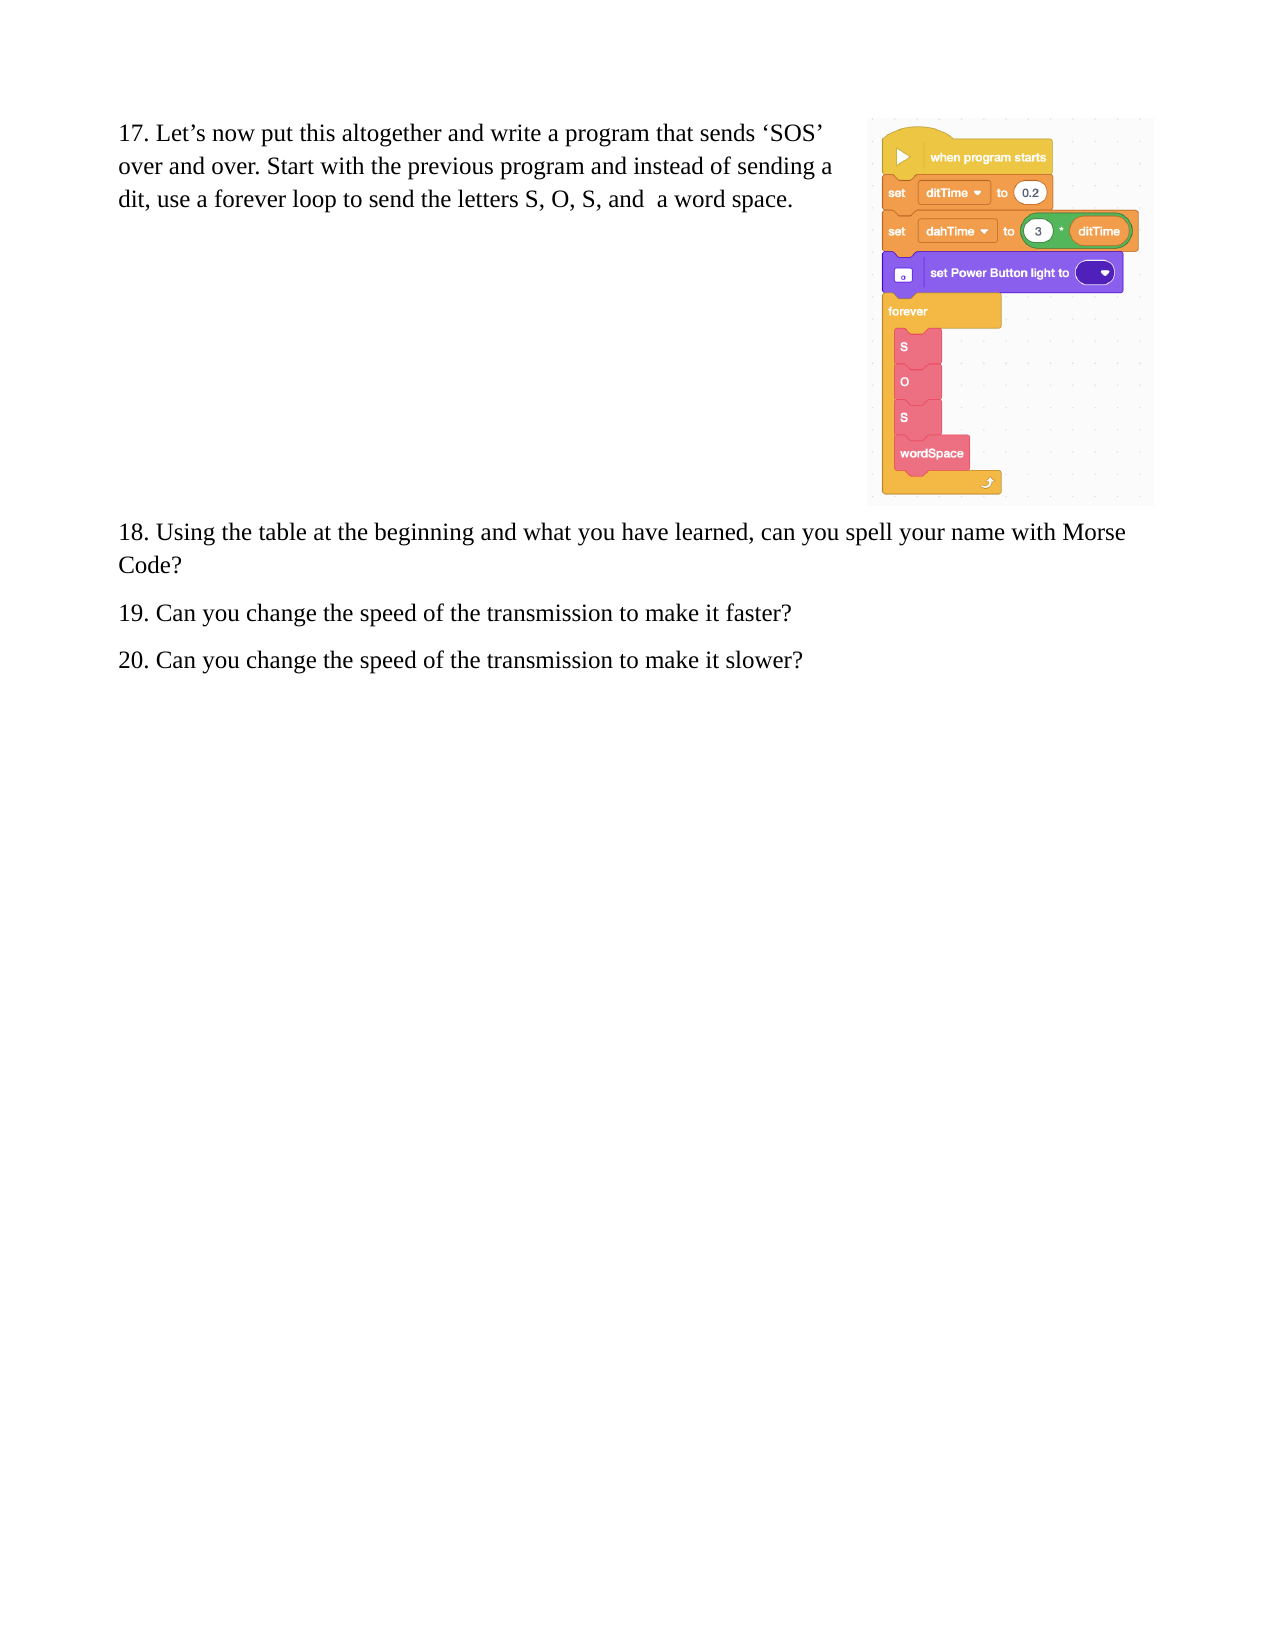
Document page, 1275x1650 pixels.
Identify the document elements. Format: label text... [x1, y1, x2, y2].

text 17. Let’s now put this altogether and write a program that sends ‘SOS’ over and over. Start with the previous program and instead of sending a dit, use a forever loop to send the letters S, O, S, and a word space. [118, 118, 866, 213]
picture [866, 118, 1154, 506]
text 18. Using the table at the beginning and what you have learned, can you spell your name with Morse Code? [118, 517, 1157, 579]
text 19. Can you change the speed of the transmission to make it faster? [118, 598, 1157, 627]
text 20. Can you change the speed of the transmission to make it slower? [118, 646, 1157, 674]
